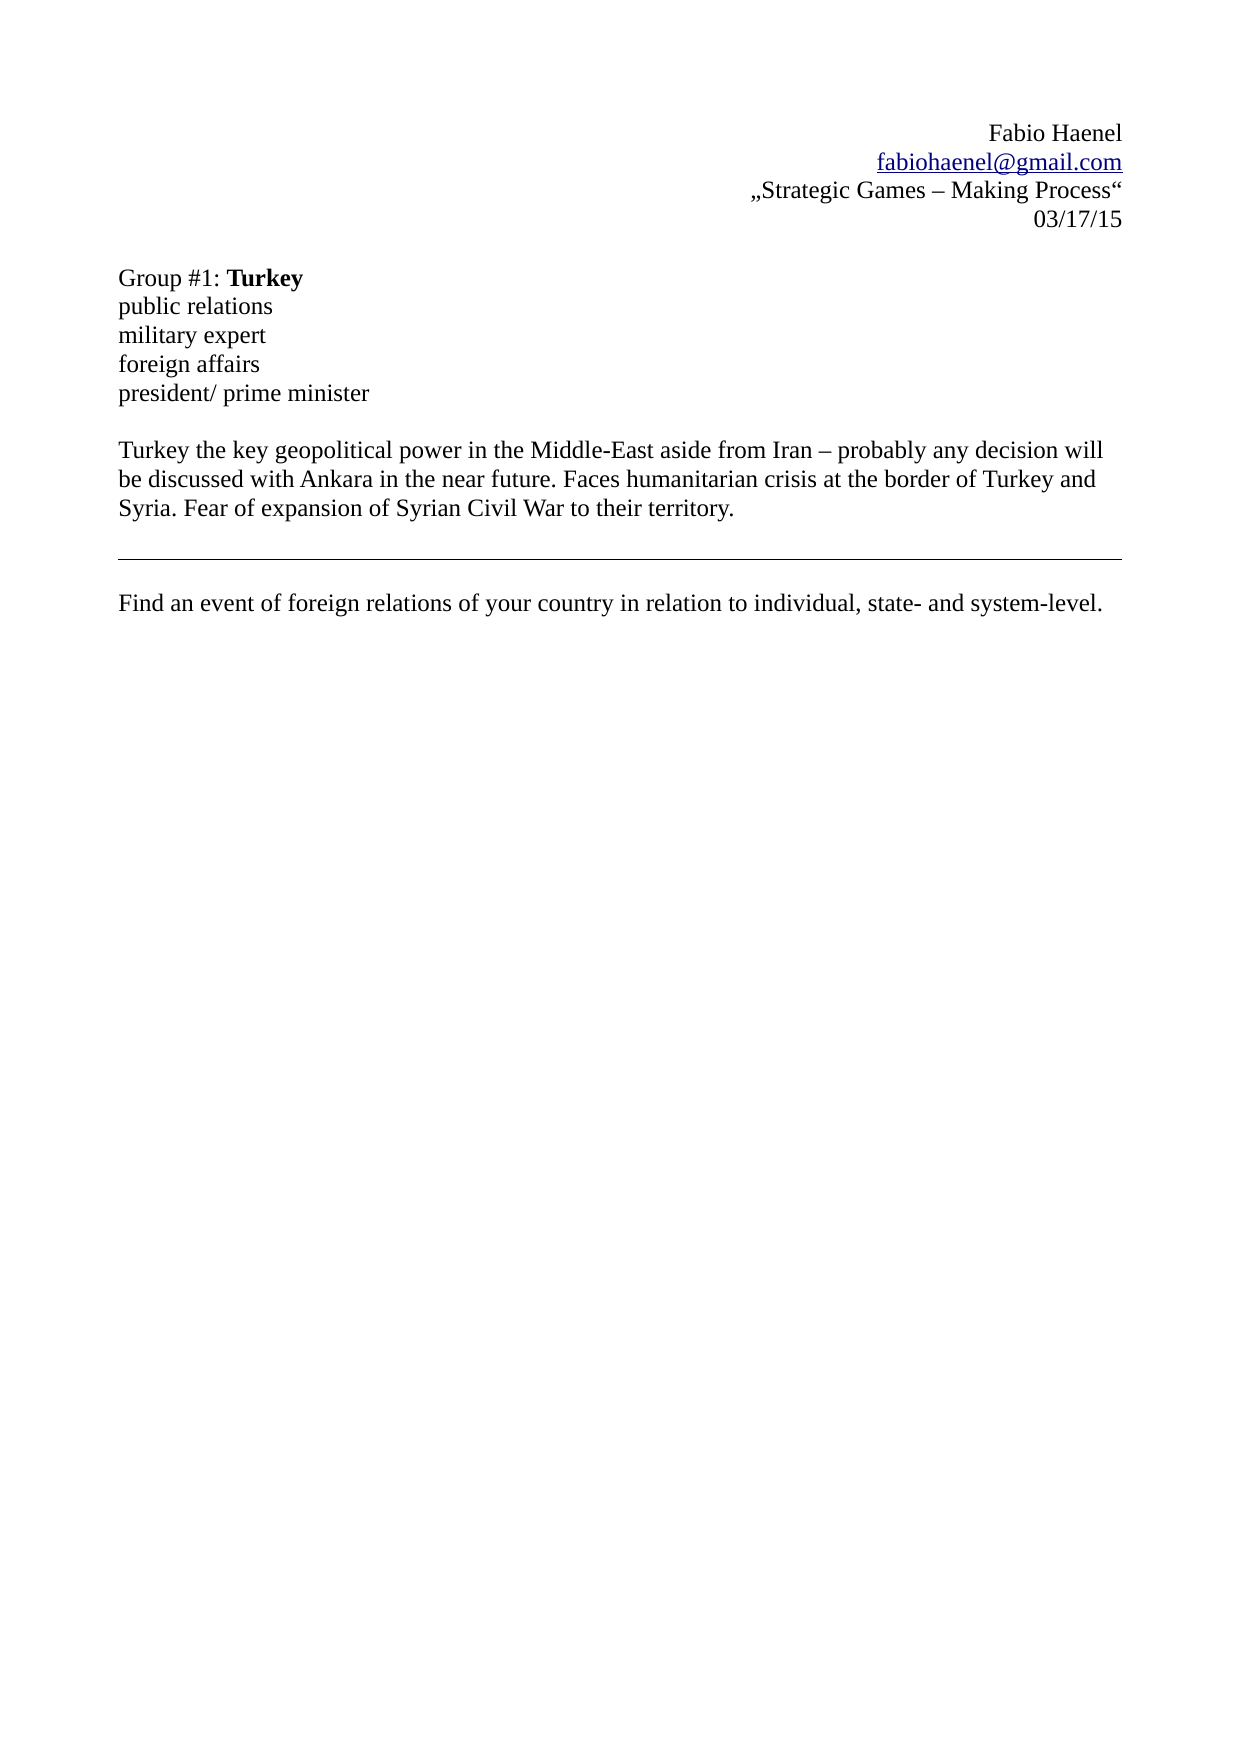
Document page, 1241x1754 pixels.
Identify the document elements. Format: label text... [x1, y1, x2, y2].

text president/ prime minister [118, 378, 1122, 406]
text public relations [118, 291, 1122, 320]
text Find an event of foreign relations of your country in relation to individual, state- and system-level. [118, 588, 1122, 616]
text Group #1: Turkey [118, 263, 1122, 291]
text foreign affairs [118, 349, 1122, 378]
text Turkey the key geopolitical power in the Middle-East aside from Iran – probably any decision will be discussed with Ankara in the near future. Faces humanitarian crisis at the border of Turkey and Syria. Fear of expansion of Syrian Civil War to their territory. [118, 435, 1122, 521]
text military expert [118, 320, 1122, 349]
